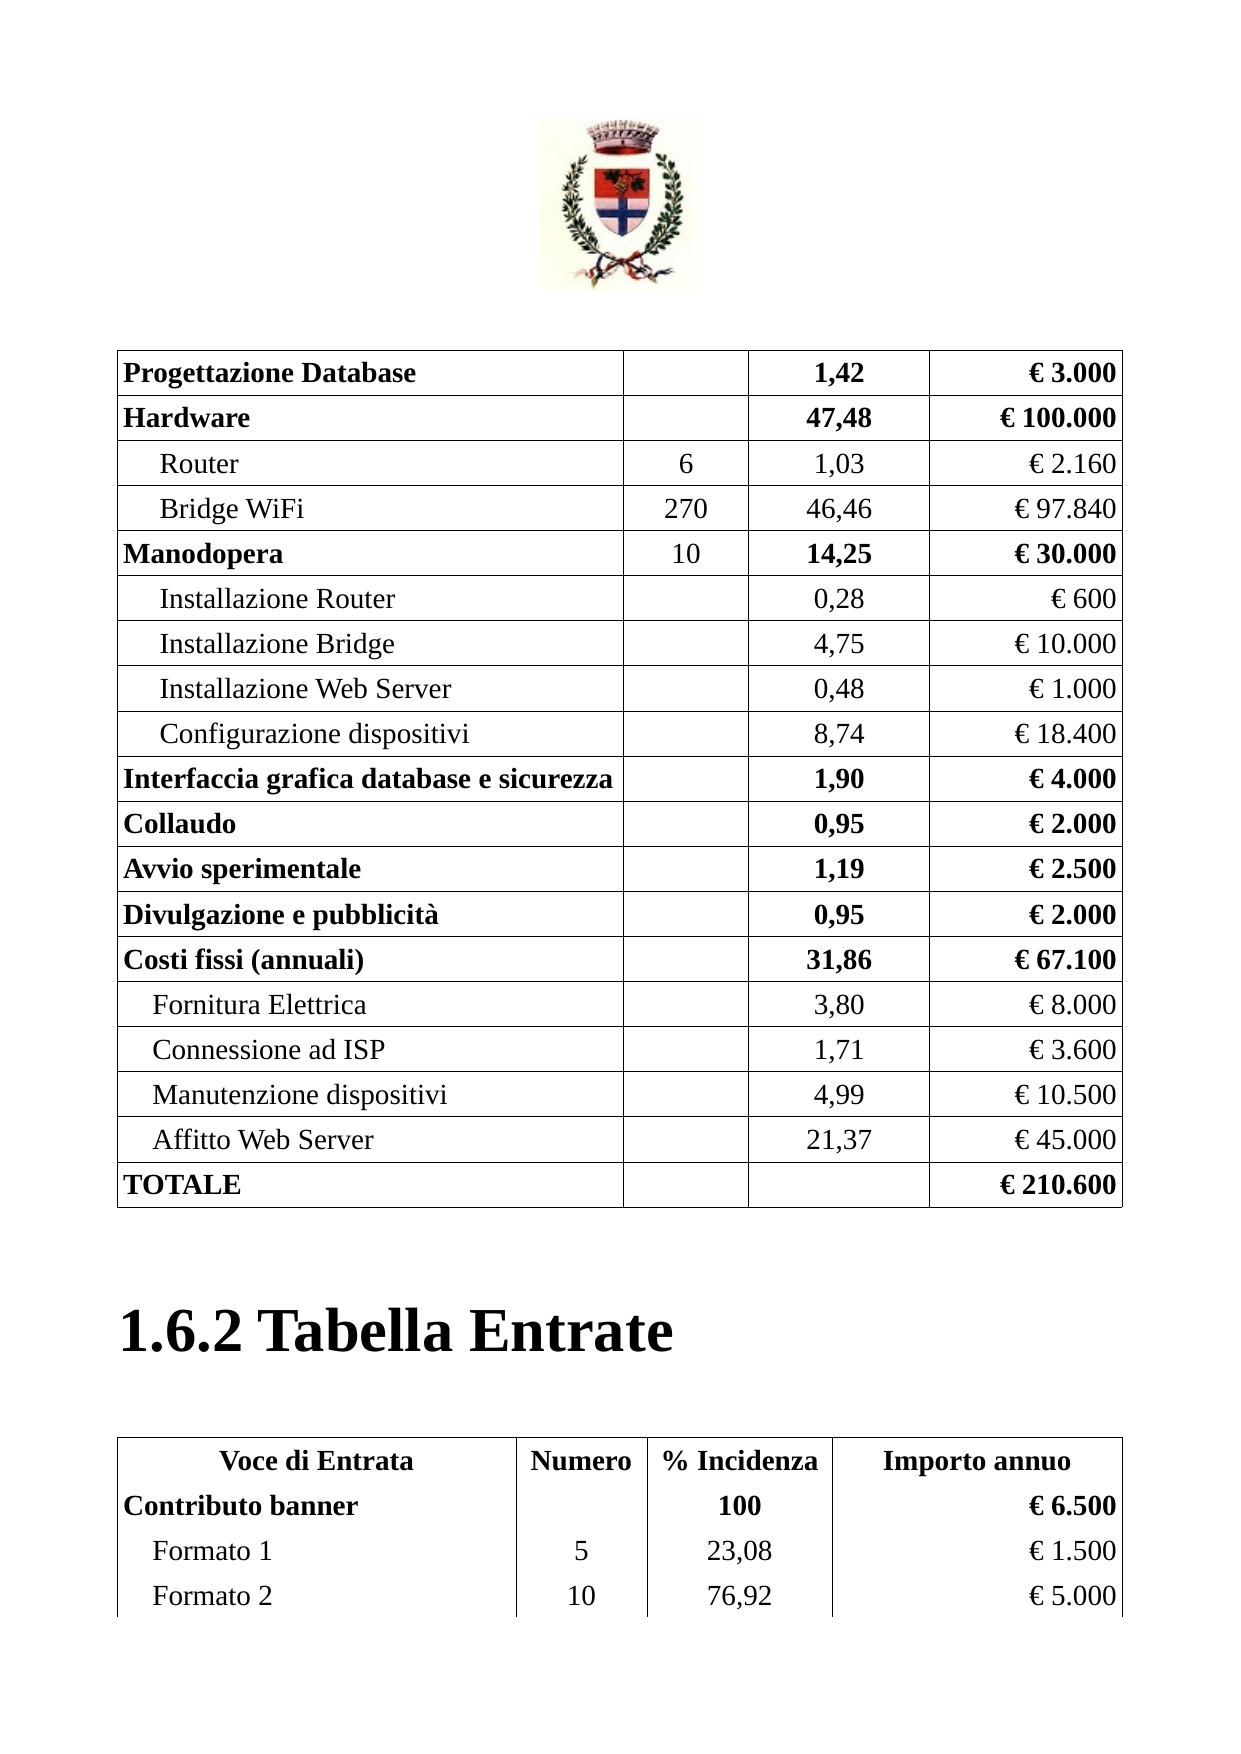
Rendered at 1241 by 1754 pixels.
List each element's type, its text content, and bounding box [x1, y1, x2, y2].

table_cell € 67.100 [930, 937, 1122, 981]
table_cell 0,28 [749, 576, 929, 620]
table_cell [624, 1027, 748, 1071]
table_cell Affitto Web Server [118, 1117, 623, 1162]
table_cell 21,37 [749, 1117, 929, 1162]
table_cell 8,74 [749, 712, 929, 756]
table_cell Collaudo [118, 802, 623, 846]
table_header Voce di Entrata [118, 1438, 516, 1482]
table_cell € 3.000 [930, 351, 1122, 395]
table_cell [624, 847, 748, 891]
table_cell 5 [517, 1527, 647, 1572]
table_cell 76,92 [648, 1572, 832, 1617]
table_cell 1,03 [749, 441, 929, 485]
table_cell € 2.160 [930, 441, 1122, 485]
table_cell 10 [624, 531, 748, 575]
table_cell 23,08 [648, 1527, 832, 1572]
table_cell 270 [624, 486, 748, 530]
table_cell 1,71 [749, 1027, 929, 1071]
table_cell Connessione ad ISP [118, 1027, 623, 1071]
table_cell [624, 351, 748, 395]
table_cell TOTALE [118, 1163, 623, 1207]
table_cell 0,95 [749, 892, 929, 936]
table_cell € 97.840 [930, 486, 1122, 530]
table_cell Installazione Web Server [118, 666, 623, 711]
table_cell 14,25 [749, 531, 929, 575]
table_cell [624, 712, 748, 756]
table_cell 3,80 [749, 982, 929, 1026]
table_cell [624, 621, 748, 665]
table_cell € 4.000 [930, 757, 1122, 801]
table_cell [624, 396, 748, 440]
table_cell € 5.000 [833, 1572, 1122, 1617]
table_cell Fornitura Elettrica [118, 982, 623, 1026]
table_cell [624, 982, 748, 1026]
table_cell [749, 1163, 929, 1207]
table_cell € 1.500 [833, 1527, 1122, 1572]
table_cell € 2.500 [930, 847, 1122, 891]
table_header Numero [517, 1438, 647, 1482]
table_cell € 10.500 [930, 1072, 1122, 1116]
table_cell [517, 1482, 647, 1527]
table_cell [624, 666, 748, 711]
table_cell 47,48 [749, 396, 929, 440]
table_cell [624, 937, 748, 981]
table_cell € 100.000 [930, 396, 1122, 440]
table_cell Contributo banner [118, 1482, 516, 1527]
table_cell 6 [624, 441, 748, 485]
table_cell Avvio sperimentale [118, 847, 623, 891]
table_cell 46,46 [749, 486, 929, 530]
table_cell € 2.000 [930, 892, 1122, 936]
table_cell [624, 802, 748, 846]
table_cell Bridge WiFi [118, 486, 623, 530]
table_cell 1,19 [749, 847, 929, 891]
table_cell 4,99 [749, 1072, 929, 1116]
table_cell € 45.000 [930, 1117, 1122, 1162]
table_cell [624, 757, 748, 801]
table_cell [624, 1072, 748, 1116]
table_cell Installazione Router [118, 576, 623, 620]
table_cell 4,75 [749, 621, 929, 665]
table_cell € 18.400 [930, 712, 1122, 756]
table_cell € 30.000 [930, 531, 1122, 575]
table_cell 10 [517, 1572, 647, 1617]
table_cell € 1.000 [930, 666, 1122, 711]
table_cell Costi fissi (annuali) [118, 937, 623, 981]
table_cell 0,95 [749, 802, 929, 846]
table_cell Manodopera [118, 531, 623, 575]
table_cell € 10.000 [930, 621, 1122, 665]
table_cell 1,42 [749, 351, 929, 395]
table_cell [624, 1117, 748, 1162]
table_cell Hardware [118, 396, 623, 440]
table_cell 0,48 [749, 666, 929, 711]
table_cell € 2.000 [930, 802, 1122, 846]
table_cell € 8.000 [930, 982, 1122, 1026]
text 1.6.2 Tabella Entrate [118, 1293, 1122, 1365]
table_cell € 6.500 [833, 1482, 1122, 1527]
table_cell 31,86 [749, 937, 929, 981]
table_cell 100 [648, 1482, 832, 1527]
table_cell Router [118, 441, 623, 485]
table_cell Manutenzione dispositivi [118, 1072, 623, 1116]
table_cell Divulgazione e pubblicità [118, 892, 623, 936]
table_cell Formato 2 [118, 1572, 516, 1617]
table_cell [624, 892, 748, 936]
table_header Importo annuo [833, 1438, 1122, 1482]
table_cell Installazione Bridge [118, 621, 623, 665]
table_cell Configurazione dispositivi [118, 712, 623, 756]
table_cell € 3.600 [930, 1027, 1122, 1071]
table_cell Progettazione Database [118, 351, 623, 395]
table_cell Interfaccia grafica database e sicurezza [118, 757, 623, 801]
table_cell € 210.600 [930, 1163, 1122, 1207]
table_cell € 600 [930, 576, 1122, 620]
table_cell [624, 1163, 748, 1207]
picture [540, 117, 700, 291]
table_header % Incidenza [648, 1438, 832, 1482]
table_cell [624, 576, 748, 620]
table_cell Formato 1 [118, 1527, 516, 1572]
table_cell 1,90 [749, 757, 929, 801]
